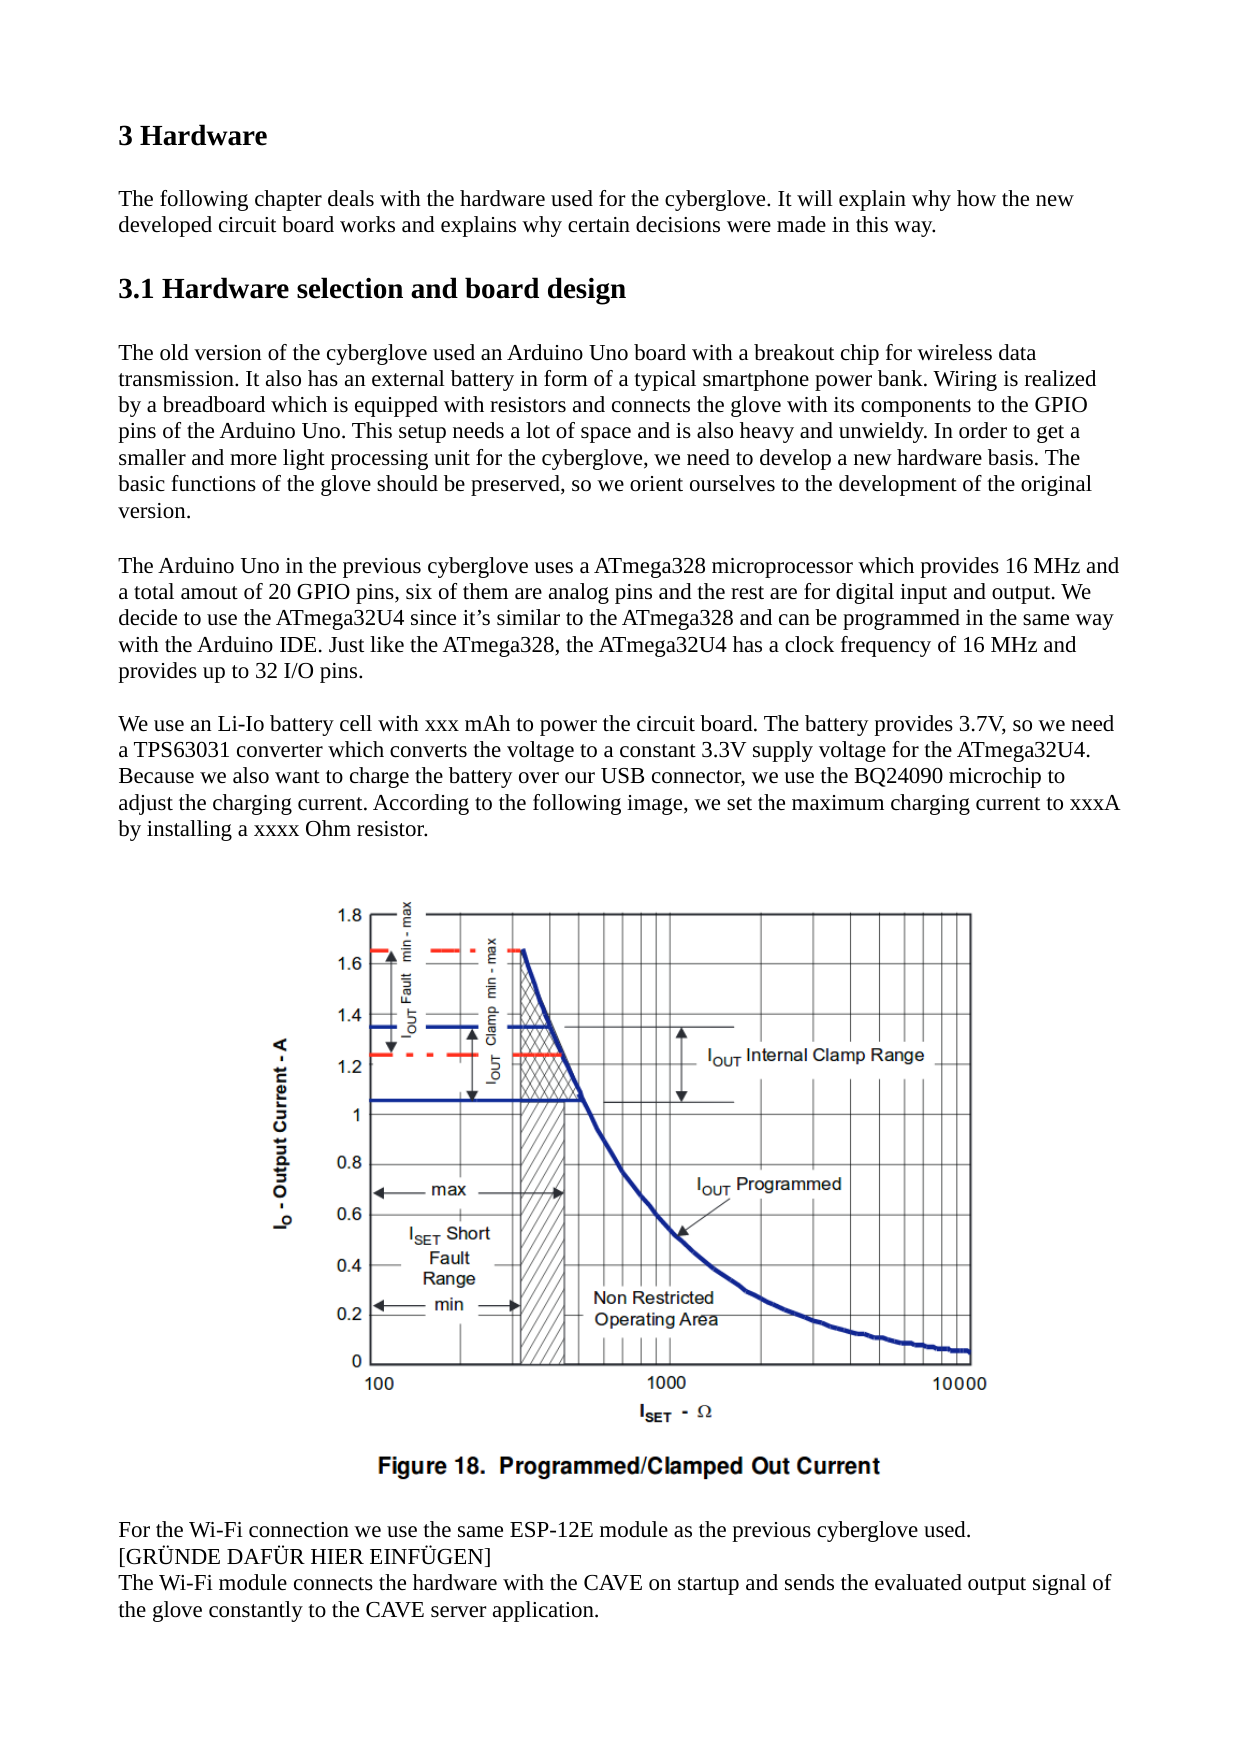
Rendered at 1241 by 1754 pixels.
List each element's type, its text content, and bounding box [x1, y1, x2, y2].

text The Arduino Uno in the previous cyberglove uses a ATmega328 microprocessor which provides 16 MHz and a total amout of 20 GPIO pins, six of them are analog pins and the rest are for digital input and output. We decide to use the ATmega32U4 since it’s similar to the ATmega328 and can be programmed in the same way with the Arduino IDE. Just like the ATmega328, the ATmega32U4 has a clock frequency of 16 MHz and provides up to 32 I/O pins. [118, 552, 1122, 683]
text The Wi-Fi module connects the hardware with the CAVE on startup and sends the evaluated output signal of the glove constantly to the CAVE server application. [118, 1569, 1122, 1622]
text We use an Li-Io battery cell with xxx mAh to power the circuit board. The battery provides 3.7V, so we need a TPS63031 converter which converts the voltage to a constant 3.3V supply voltage for the ATmega32U4. Because we also want to charge the battery over our USB connector, we use the BQ24090 microchip to adjust the charging current. According to the following image, we set the maximum charging current to xxxA by installing a xxxx Ohm resistor. [118, 710, 1122, 842]
text [GRÜNDE DAFÜR HIER EINFÜGEN] [118, 1543, 1122, 1569]
text The following chapter deals with the hardware used for the cyberglove. It will explain why how the new developed circuit board works and explains why certain decisions were made in this way. [118, 185, 1122, 238]
text For the Wi-Fi connection we use the same ESP-12E module as the previous cyberglove used. [118, 1517, 1122, 1543]
text The old version of the cyberglove used an Arduino Uno board with a breakout chip for wireless data transmission. It also has an external battery in form of a typical smartphone power bank. Wiring is realized by a breadboard which is equipped with resistors and connects the glove with its components to the GPIO pins of the Arduino Uno. This setup needs a lot of space and is also heavy and unwieldy. In order to get a smaller and more light processing unit for the cyberglove, we need to develop a new hardware basis. The basic functions of the glove should be preserved, so we orient ourselves to the development of the original version. [118, 338, 1122, 523]
text 3 Hardware [118, 118, 1122, 152]
picture [224, 858, 1039, 1491]
text 3.1 Hardware selection and board design [118, 271, 1122, 305]
